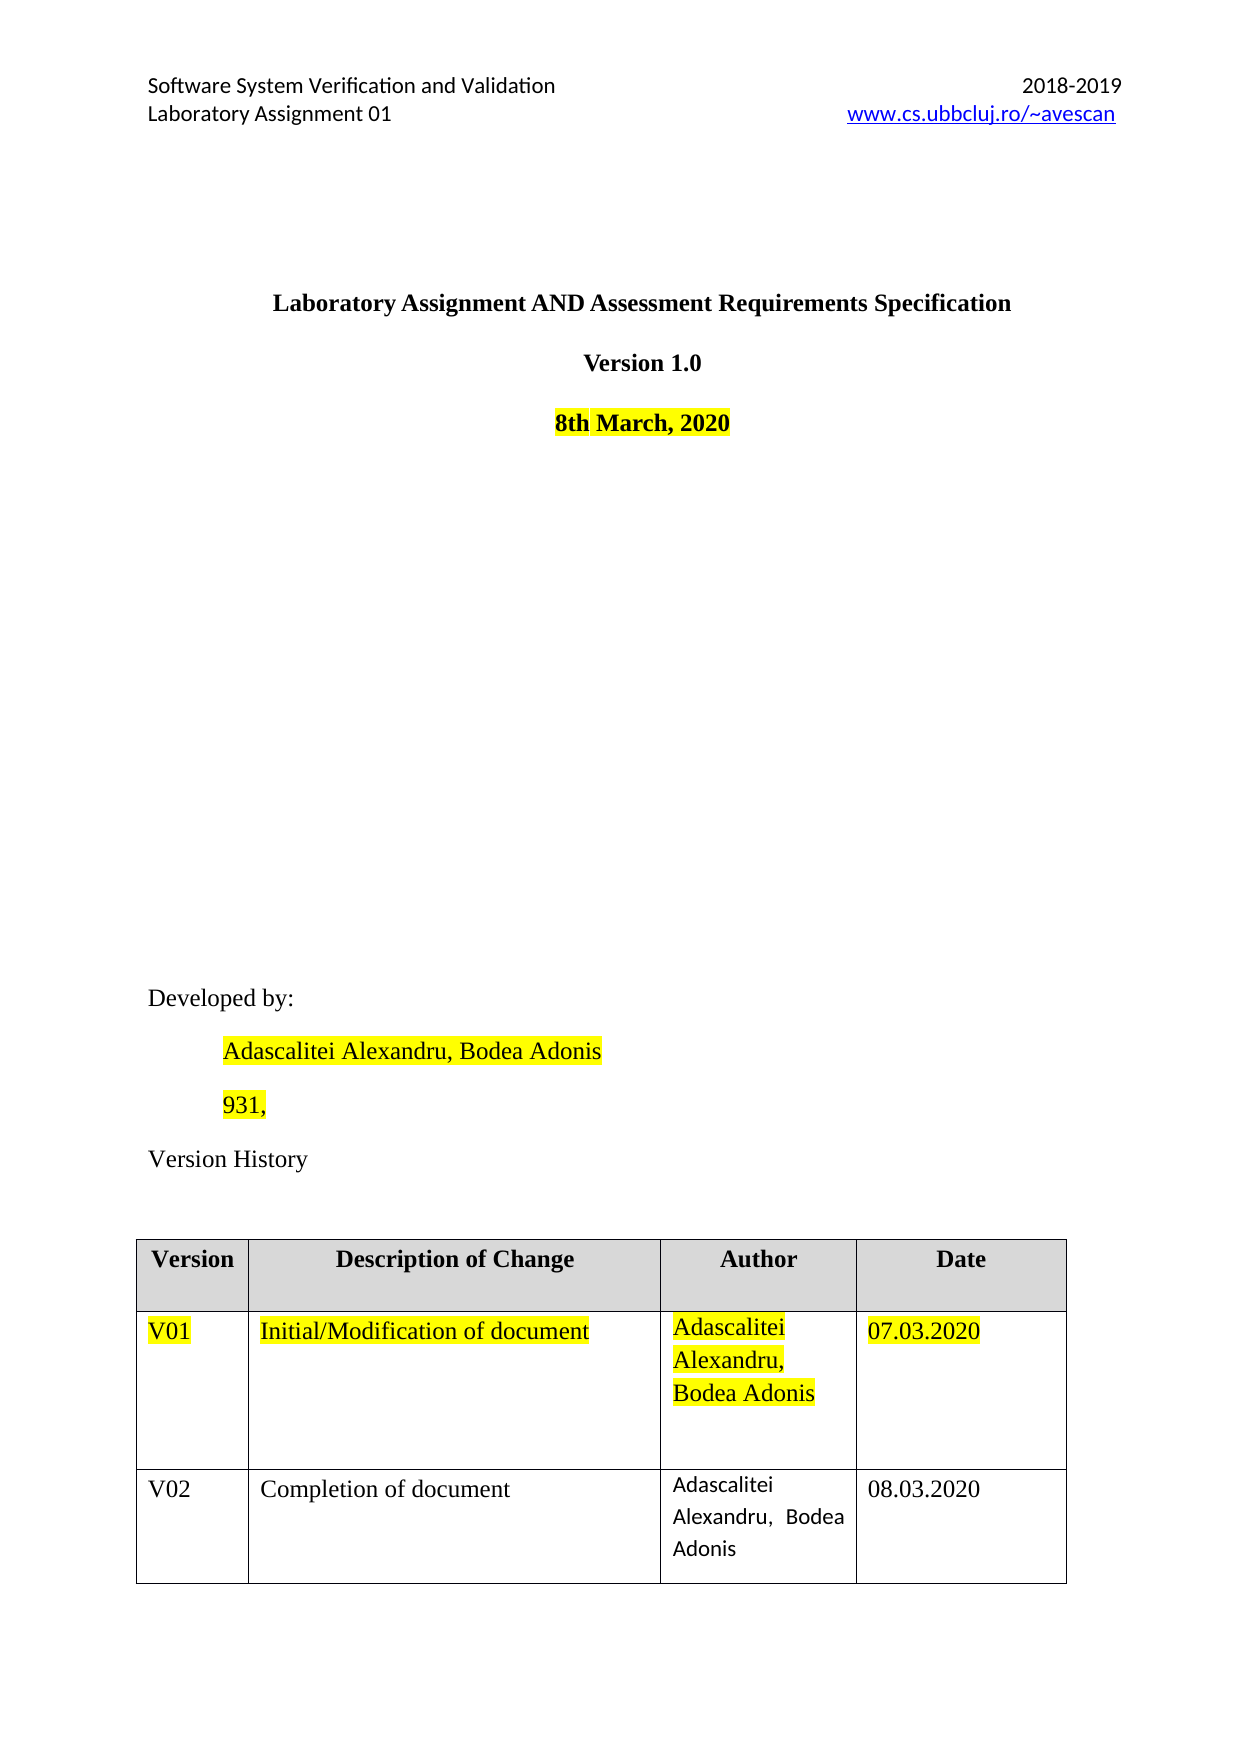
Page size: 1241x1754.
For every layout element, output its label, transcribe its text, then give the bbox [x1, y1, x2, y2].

table_cell Initial/Modification of document [249, 1312, 660, 1469]
table_header Author [661, 1240, 856, 1311]
table_cell V01 [137, 1312, 248, 1469]
text 931, [148, 1090, 1137, 1119]
table_cell 07.03.2020 [857, 1312, 1066, 1469]
text Developed by: [148, 983, 1137, 1011]
table_header Version [137, 1240, 248, 1311]
table_cell Completion of document [249, 1470, 660, 1583]
text Version History [148, 1144, 1137, 1173]
table_cell Adascalitei Alexandru, Bodea Adonis [661, 1312, 856, 1469]
table_header Description of Change [249, 1240, 660, 1311]
title Laboratory Assignment AND Assessment Requirements Specification [148, 288, 1137, 316]
table_header Date [857, 1240, 1066, 1311]
table_cell Adascalitei Alexandru, Bodea Adonis [661, 1470, 856, 1583]
table_cell 08.03.2020 [857, 1470, 1066, 1583]
table_cell V02 [137, 1470, 248, 1583]
title Version 1.0 [148, 348, 1137, 376]
text Adascalitei Alexandru, Bodea Adonis [148, 1036, 1137, 1065]
title 8th March, 2020 [148, 408, 1137, 436]
